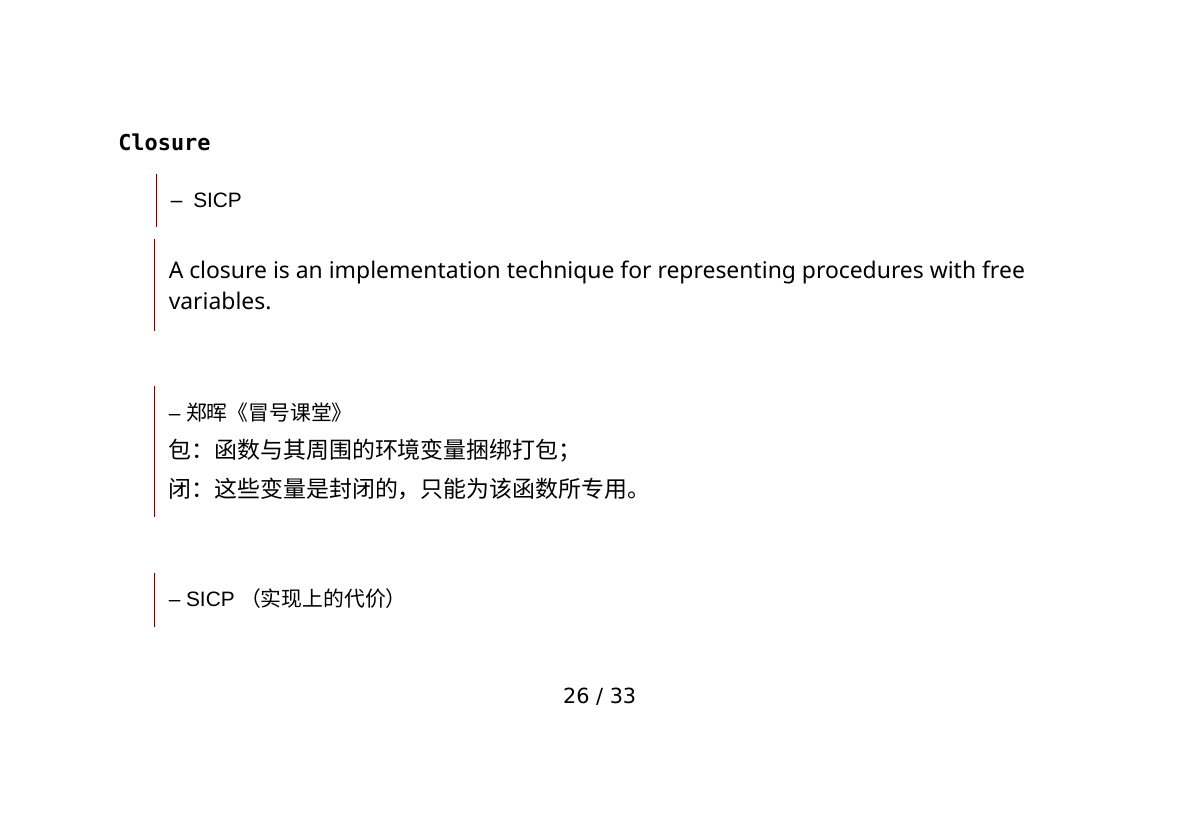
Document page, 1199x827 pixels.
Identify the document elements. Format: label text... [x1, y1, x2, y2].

text – SICP （实现上的代价） [153, 572, 1081, 627]
text – 郑晖《冒号课堂》 [155, 386, 1081, 423]
text A closure is an implementation technique for representing procedures with free variables. [155, 239, 1081, 331]
text 闭：这些变量是封闭的，只能为该函数所专用。 [155, 461, 1081, 517]
list SICP [156, 173, 1081, 227]
title Closure [118, 130, 1081, 156]
text 包：函数与其周围的环境变量捆绑打包； [155, 423, 1081, 461]
